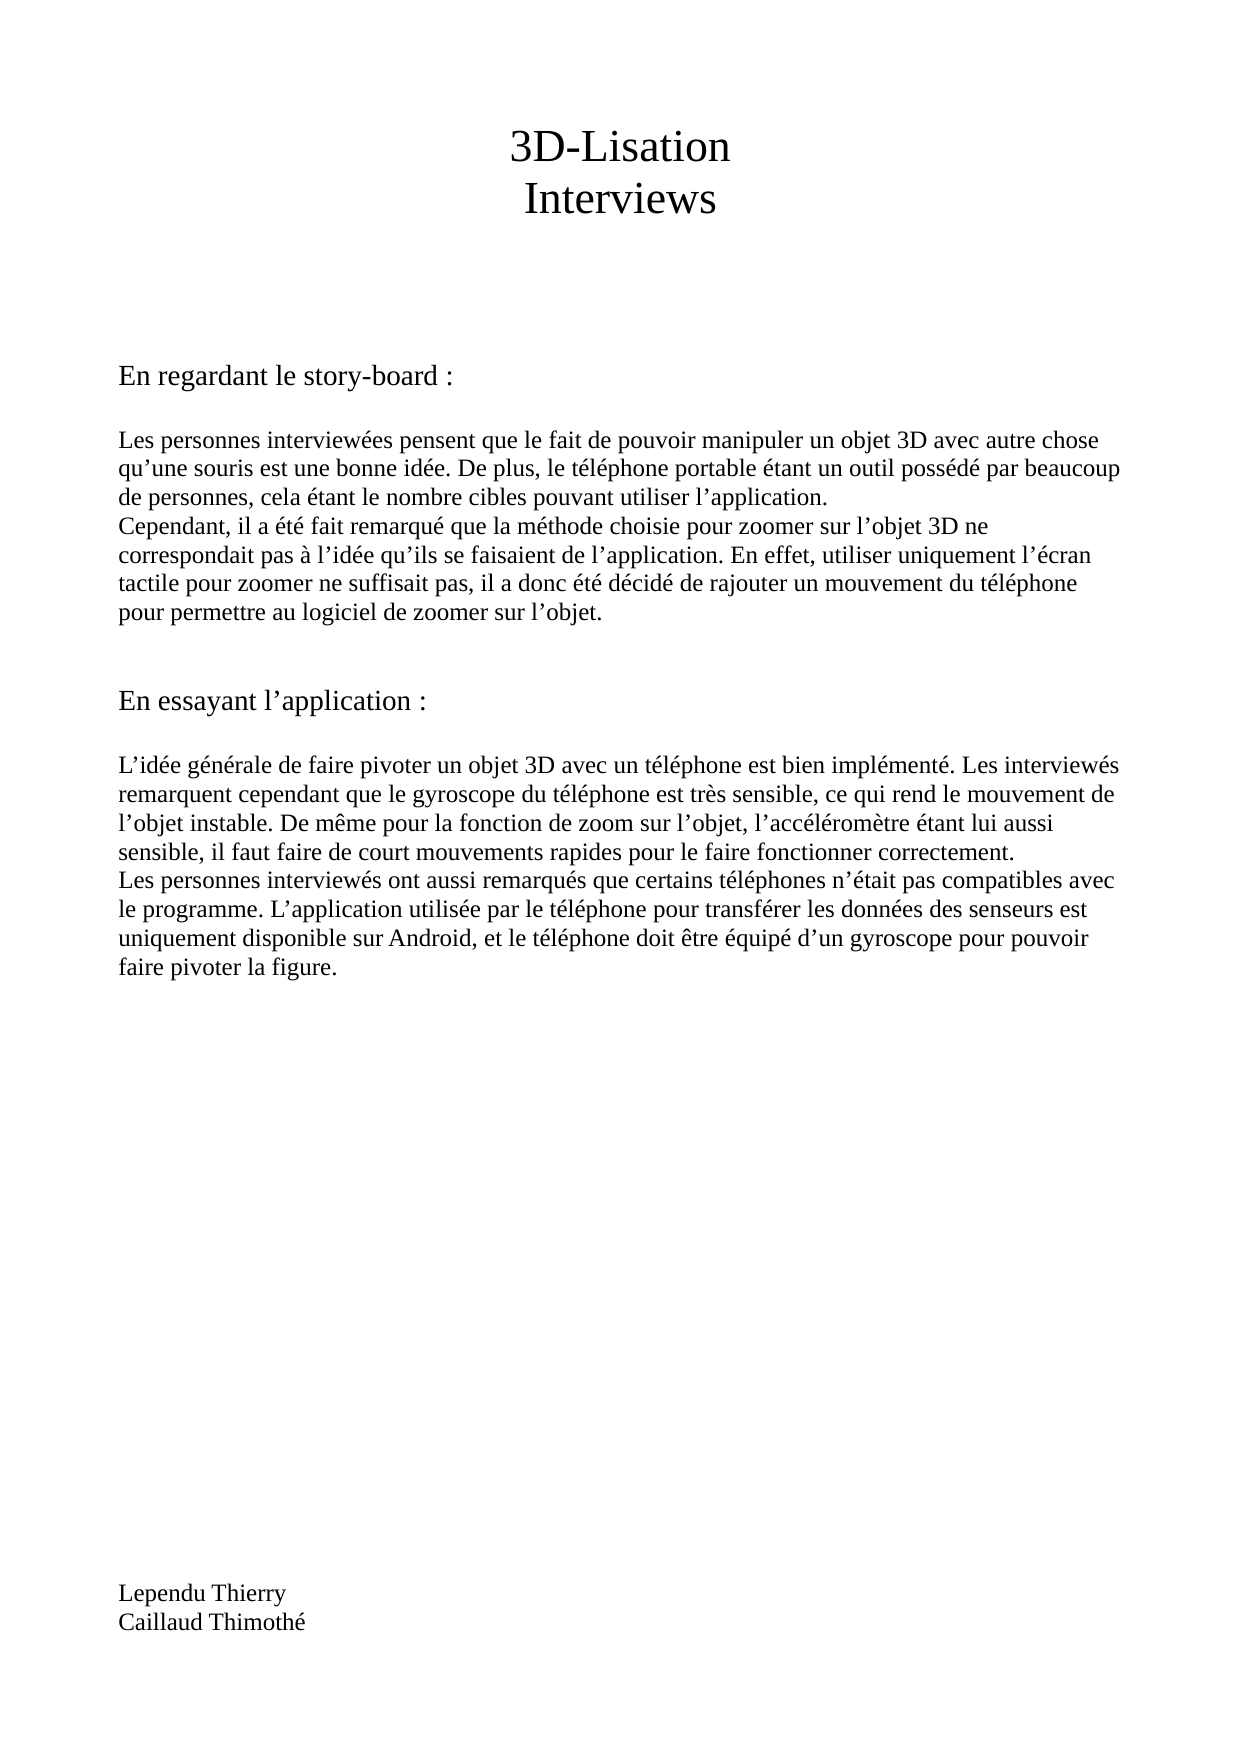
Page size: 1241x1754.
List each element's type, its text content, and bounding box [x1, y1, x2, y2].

text Les personnes interviewées pensent que le fait de pouvoir manipuler un objet 3D avec autre chose qu’une souris est une bonne idée. De plus, le téléphone portable étant un outil possédé par beaucoup de personnes, cela étant le nombre cibles pouvant utiliser l’application. [118, 425, 1122, 511]
text Cependant, il a été fait remarqué que la méthode choisie pour zoomer sur l’objet 3D ne correspondait pas à l’idée qu’ils se faisaient de l’application. En effet, utiliser uniquement l’écran tactile pour zoomer ne suffisait pas, il a donc été décidé de rajouter un mouvement du téléphone pour permettre au logiciel de zoomer sur l’objet. [118, 511, 1122, 626]
text L’idée générale de faire pivoter un objet 3D avec un téléphone est bien implémenté. Les interviewés remarquent cependant que le gyroscope du téléphone est très sensible, ce qui rend le mouvement de l’objet instable. De même pour la fonction de zoom sur l’objet, l’accéléromètre étant lui aussi sensible, il faut faire de court mouvements rapides pour le faire fonctionner correctement. [118, 751, 1122, 866]
text Les personnes interviewés ont aussi remarqués que certains téléphones n’était pas compatibles avec le programme. L’application utilisée par le téléphone pour transférer les données des senseurs est uniquement disponible sur Android, et le téléphone doit être équipé d’un gyroscope pour pouvoir faire pivoter la figure. [118, 866, 1122, 981]
text En regardant le story-board : [118, 358, 1122, 391]
text En essayant l’application : [118, 683, 1122, 717]
text 3D-Lisation [118, 118, 1122, 171]
text Interviews [118, 171, 1122, 223]
